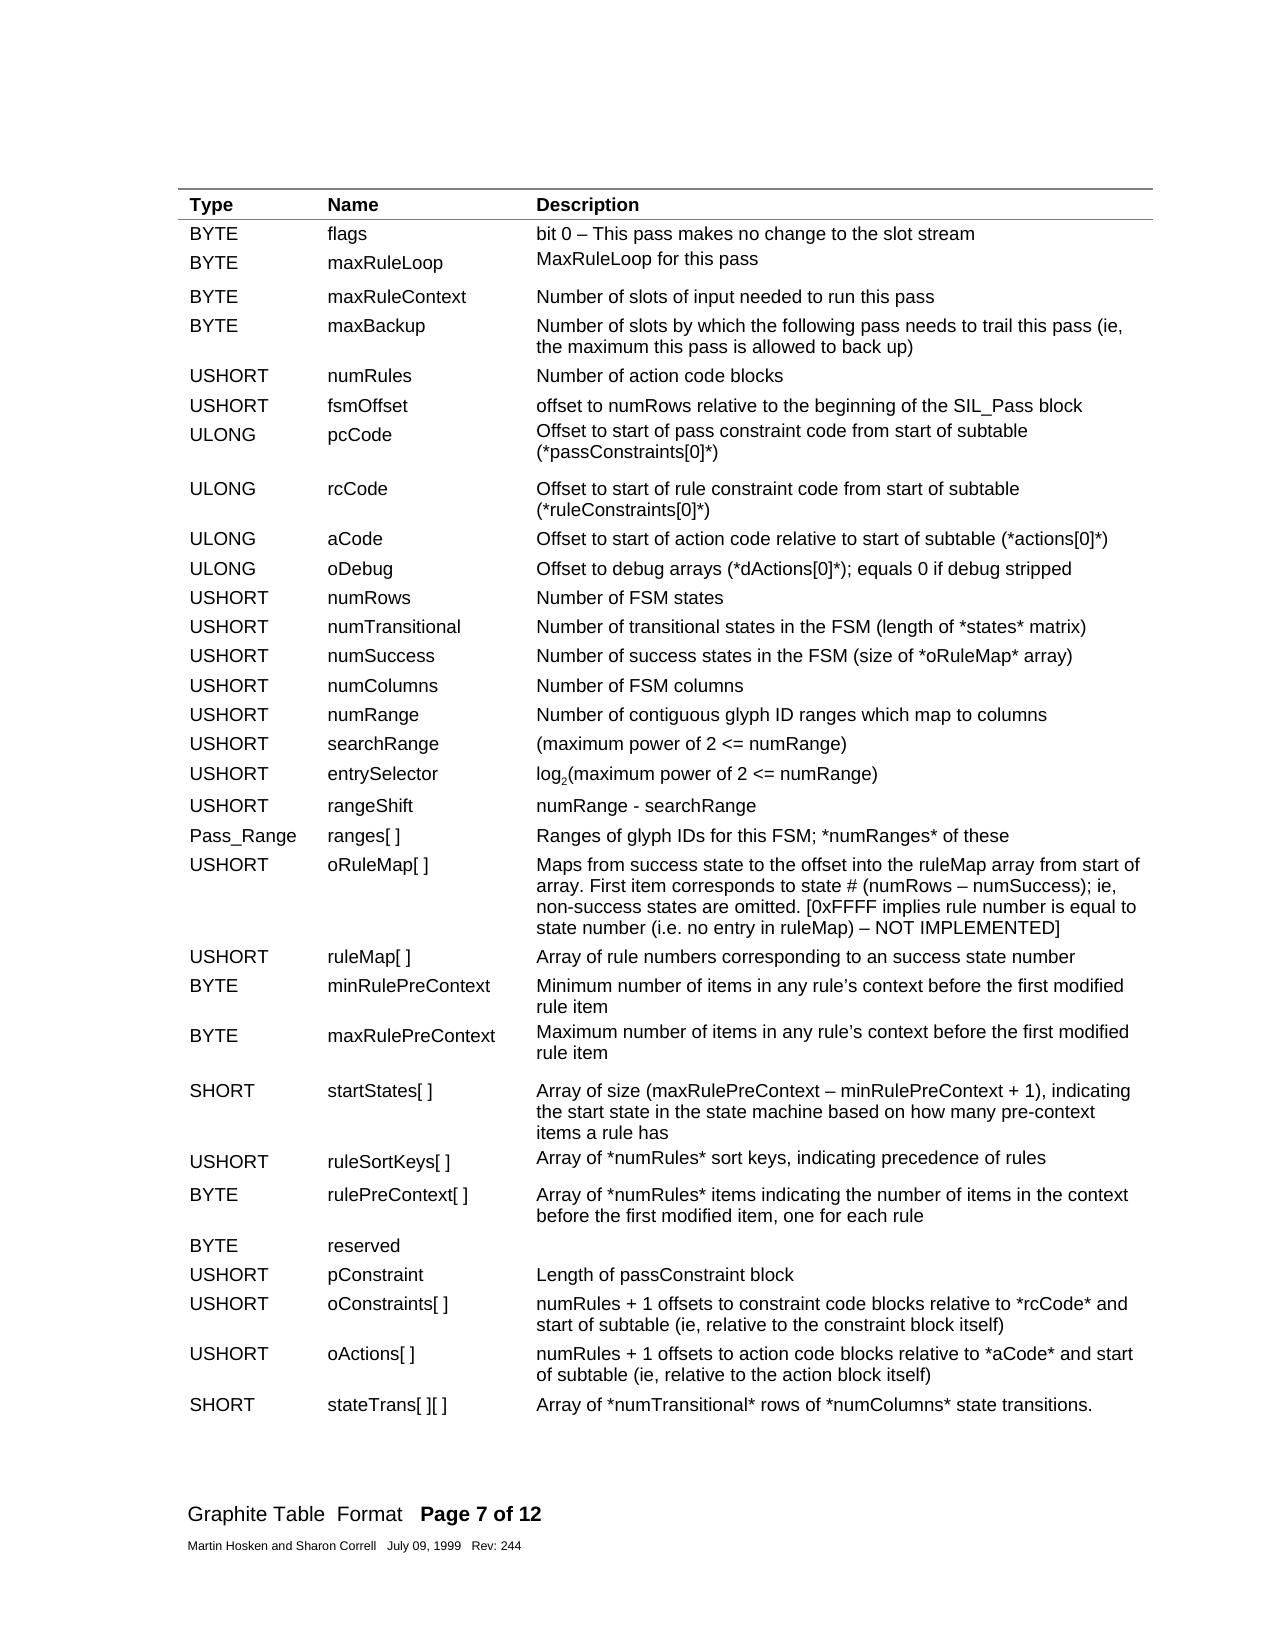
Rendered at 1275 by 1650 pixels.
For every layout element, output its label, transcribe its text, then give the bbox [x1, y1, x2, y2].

table_cell BYTE [178, 972, 316, 1022]
table_cell ULONG [178, 554, 316, 583]
table_cell bit 0 – This pass makes no change to the slot stream [525, 220, 1153, 249]
table_cell USHORT [178, 1290, 316, 1340]
table_cell numRules [316, 362, 525, 391]
table_cell BYTE [178, 1022, 316, 1076]
table_cell MaxRuleLoop for this pass [525, 249, 1153, 282]
table_cell maxBackup [316, 311, 525, 362]
table_cell Minimum number of items in any rule’s context before the first modified rule item [525, 972, 1153, 1022]
table_cell USHORT [178, 730, 316, 759]
table_cell oRuleMap[ ] [316, 850, 525, 942]
table_cell entrySelector [316, 759, 525, 792]
table_cell USHORT [178, 391, 316, 420]
table_cell log2(maximum power of 2 <= numRange) [525, 759, 1153, 792]
table_cell Offset to start of pass constraint code from start of subtable (*passConstraints[0]*) [525, 420, 1153, 474]
table_cell ruleMap[ ] [316, 942, 525, 972]
table_cell USHORT [178, 671, 316, 700]
table_cell oDebug [316, 554, 525, 583]
table_cell Number of slots by which the following pass needs to trail this pass (ie, the maximum this pass is allowed to back up) [525, 311, 1153, 362]
table_cell USHORT [178, 700, 316, 729]
table_cell numTransitional [316, 613, 525, 642]
table_cell Maximum number of items in any rule’s context before the first modified rule item [525, 1022, 1153, 1076]
table_cell (maximum power of 2 <= numRange) [525, 730, 1153, 759]
table_cell BYTE [178, 311, 316, 362]
table_cell numSuccess [316, 642, 525, 671]
table_cell BYTE [178, 1231, 316, 1260]
table_cell numRules + 1 offsets to action code blocks relative to *aCode* and start of subtable (ie, relative to the action block itself) [525, 1340, 1153, 1390]
table_cell maxRuleContext [316, 282, 525, 311]
table_cell reserved [316, 1231, 525, 1260]
table_header Name [316, 190, 525, 219]
table_cell BYTE [178, 220, 316, 249]
table_cell numRange - searchRange [525, 792, 1153, 821]
table_cell Number of contiguous glyph ID ranges which map to columns [525, 700, 1153, 729]
table_cell ULONG [178, 420, 316, 474]
table_cell USHORT [178, 613, 316, 642]
table_cell numColumns [316, 671, 525, 700]
table_cell USHORT [178, 792, 316, 821]
table_cell Array of *numRules* items indicating the number of items in the context before the first modified item, one for each rule [525, 1181, 1153, 1231]
table_cell maxRulePreContext [316, 1022, 525, 1076]
table_cell USHORT [178, 642, 316, 671]
table_cell Ranges of glyph IDs for this FSM; *numRanges* of these [525, 821, 1153, 850]
table_cell Array of rule numbers corresponding to an success state number [525, 942, 1153, 972]
table_cell ULONG [178, 525, 316, 554]
table_cell rcCode [316, 475, 525, 525]
table_cell numRows [316, 583, 525, 612]
table_cell rangeShift [316, 792, 525, 821]
table_cell Array of size (maxRulePreContext – minRulePreContext + 1), indicating the start state in the state machine based on how many pre-context items a rule has [525, 1076, 1153, 1147]
table_cell aCode [316, 525, 525, 554]
table_cell USHORT [178, 1340, 316, 1390]
table_cell USHORT [178, 1260, 316, 1289]
table_cell USHORT [178, 850, 316, 942]
table_cell numRules + 1 offsets to constraint code blocks relative to *rcCode* and start of subtable (ie, relative to the constraint block itself) [525, 1290, 1153, 1340]
table_cell oActions[ ] [316, 1340, 525, 1390]
table_cell startStates[ ] [316, 1076, 525, 1147]
table_cell USHORT [178, 1147, 316, 1181]
table_cell USHORT [178, 583, 316, 612]
table_cell Maps from success state to the offset into the ruleMap array from start of array. First item corresponds to state # (numRows – numSuccess); ie, non-success states are omitted. [0xFFFF implies rule number is equal to state number (i.e. no entry in ruleMap) – NOT IMPLEMENTED] [525, 850, 1153, 942]
table_cell Offset to debug arrays (*dActions[0]*); equals 0 if debug stripped [525, 554, 1153, 583]
table_cell numRange [316, 700, 525, 729]
table_cell Offset to start of action code relative to start of subtable (*actions[0]*) [525, 525, 1153, 554]
table_cell pcCode [316, 420, 525, 474]
table_cell Array of *numTransitional* rows of *numColumns* state transitions. [525, 1390, 1153, 1419]
table_cell searchRange [316, 730, 525, 759]
table_cell Number of FSM columns [525, 671, 1153, 700]
table_cell offset to numRows relative to the beginning of the SIL_Pass block [525, 391, 1153, 420]
table_cell Number of success states in the FSM (size of *oRuleMap* array) [525, 642, 1153, 671]
table_cell USHORT [178, 362, 316, 391]
table_cell BYTE [178, 1181, 316, 1231]
table_cell maxRuleLoop [316, 249, 525, 282]
table_cell Length of passConstraint block [525, 1260, 1153, 1289]
table_header Description [525, 190, 1153, 219]
table_cell Number of action code blocks [525, 362, 1153, 391]
table_cell Array of *numRules* sort keys, indicating precedence of rules [525, 1147, 1153, 1181]
table_cell stateTrans[ ][ ] [316, 1390, 525, 1419]
table_cell rulePreContext[ ] [316, 1181, 525, 1231]
table_cell Offset to start of rule constraint code from start of subtable (*ruleConstraints[0]*) [525, 475, 1153, 525]
table_cell Number of FSM states [525, 583, 1153, 612]
table_cell ULONG [178, 475, 316, 525]
table_cell Number of slots of input needed to run this pass [525, 282, 1153, 311]
table_cell USHORT [178, 942, 316, 972]
table_cell SHORT [178, 1390, 316, 1419]
table_cell USHORT [178, 759, 316, 792]
table_cell pConstraint [316, 1260, 525, 1289]
table_cell flags [316, 220, 525, 249]
table_cell Pass_Range [178, 821, 316, 850]
table_cell ranges[ ] [316, 821, 525, 850]
table_cell minRulePreContext [316, 972, 525, 1022]
table_cell oConstraints[ ] [316, 1290, 525, 1340]
table_cell ruleSortKeys[ ] [316, 1147, 525, 1181]
table_cell SHORT [178, 1076, 316, 1147]
table_cell BYTE [178, 282, 316, 311]
table_header Type [178, 190, 316, 219]
table_cell fsmOffset [316, 391, 525, 420]
table_cell [525, 1231, 1153, 1260]
table_cell Number of transitional states in the FSM (length of *states* matrix) [525, 613, 1153, 642]
table_cell BYTE [178, 249, 316, 282]
